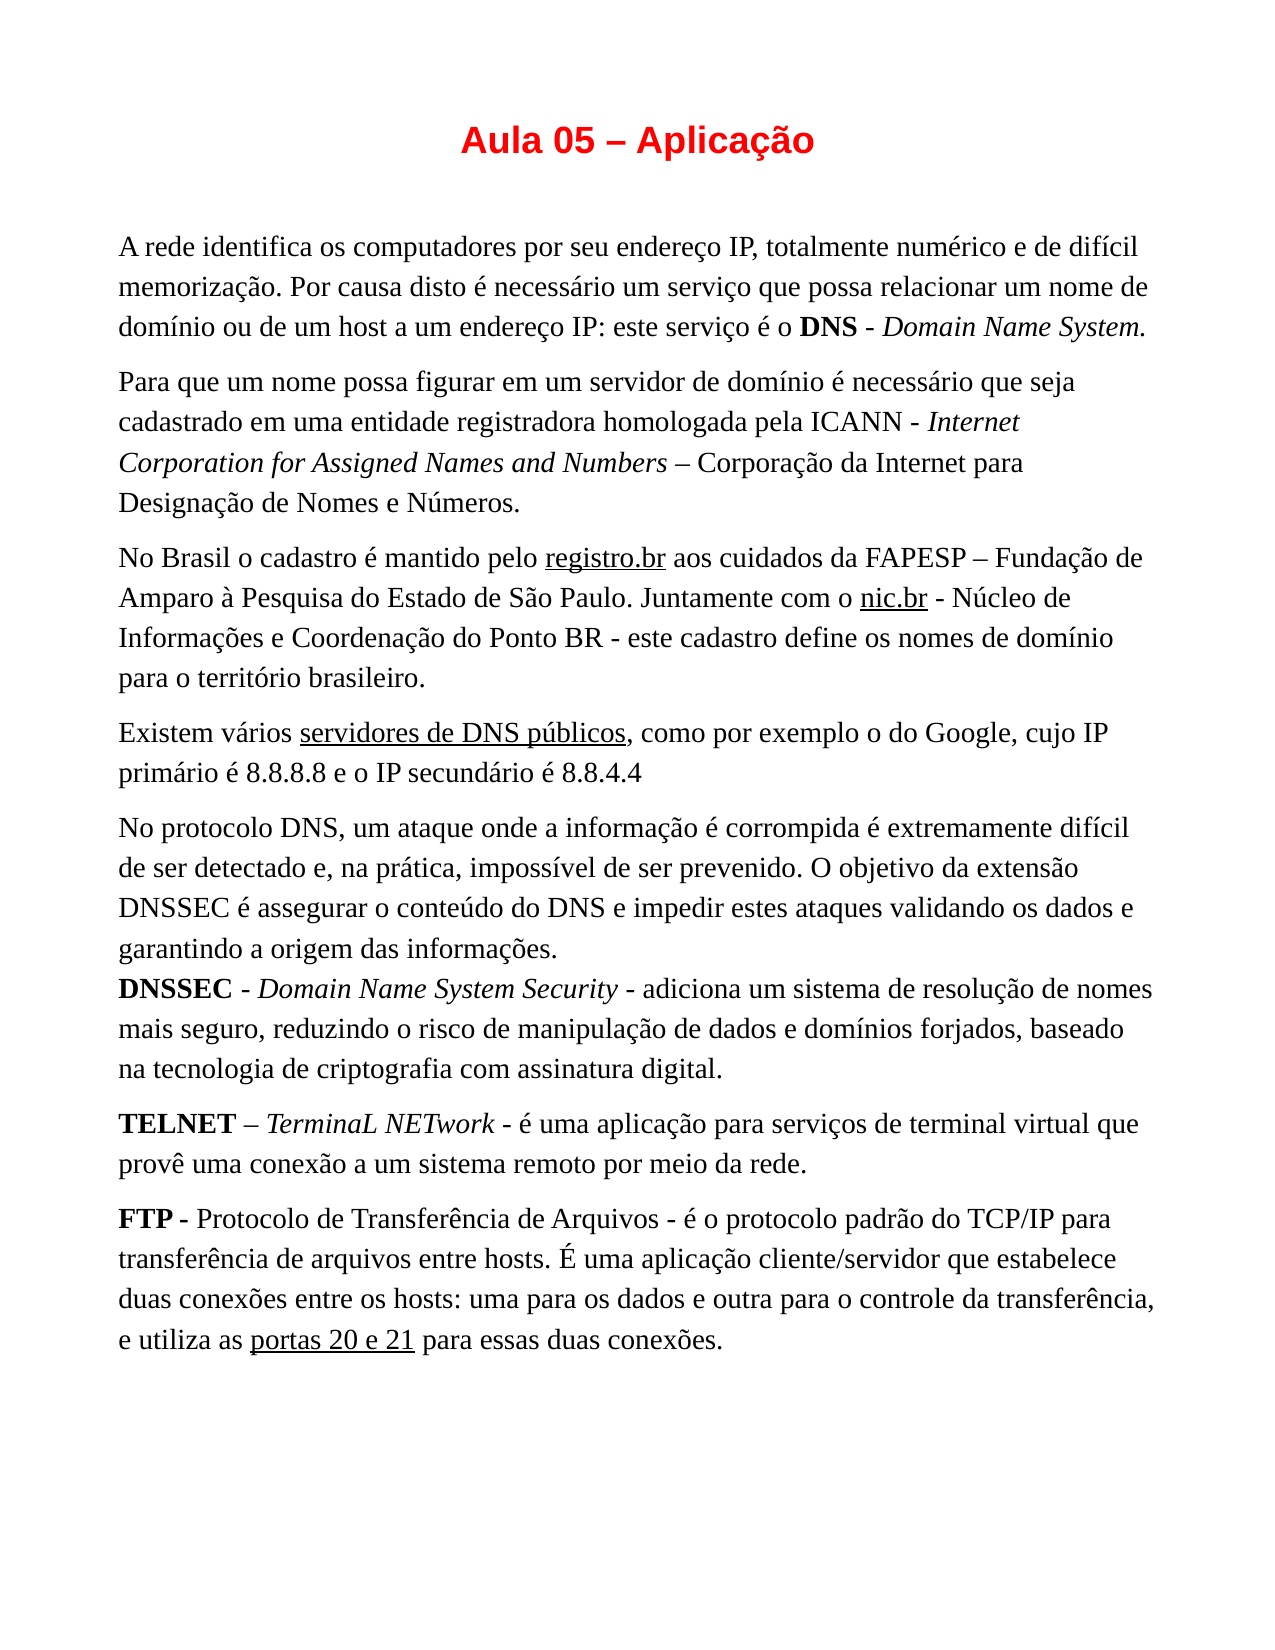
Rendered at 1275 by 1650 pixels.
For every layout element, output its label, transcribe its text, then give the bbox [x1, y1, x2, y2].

subtitle Aula 05 – Aplicação [118, 118, 1157, 162]
text FTP - Protocolo de Transferência de Arquivos - é o protocolo padrão do TCP/IP para transferência de arquivos entre hosts. É uma aplicação cliente/servidor que estabelece duas conexões entre os hosts: uma para os dados e outra para o controle da transferência, e utiliza as portas 20 e 21 para essas duas conexões. [118, 1201, 1157, 1355]
text TELNET – TerminaL NETwork - é uma aplicação para serviços de terminal virtual que provê uma conexão a um sistema remoto por meio da rede. [118, 1106, 1157, 1180]
text A rede identifica os computadores por seu endereço IP, totalmente numérico e de difícil memorização. Por causa disto é necessário um serviço que possa relacionar um nome de domínio ou de um host a um endereço IP: este serviço é o DNS - Domain Name System. [118, 229, 1157, 343]
text Existem vários servidores de DNS públicos, como por exemplo o do Google, cujo IP primário é 8.8.8.8 e o IP secundário é 8.8.4.4 [118, 715, 1157, 789]
text No Brasil o cadastro é mantido pelo registro.br aos cuidados da FAPESP – Fundação de Amparo à Pesquisa do Estado de São Paulo. Juntamente com o nic.br - Núcleo de Informações e Coordenação do Ponto BR - este cadastro define os nomes de domínio para o território brasileiro. [118, 540, 1157, 694]
text No protocolo DNS, um ataque onde a informação é corrompida é extremamente difícil de ser detectado e, na prática, impossível de ser prevenido. O objetivo da extensão DNSSEC é assegurar o conteúdo do DNS e impedir estes ataques validando os dados e garantindo a origem das informações. DNSSEC - Domain Name System Security - adiciona um sistema de resolução de nomes mais seguro, reduzindo o risco de manipulação de dados e domínios forjados, baseado na tecnologia de criptografia com assinatura digital. [118, 810, 1157, 1085]
text Para que um nome possa figurar em um servidor de domínio é necessário que seja cadastrado em uma entidade registradora homologada pela ICANN - Internet Corporation for Assigned Names and Numbers – Corporação da Internet para Designação de Nomes e Números. [118, 364, 1157, 518]
